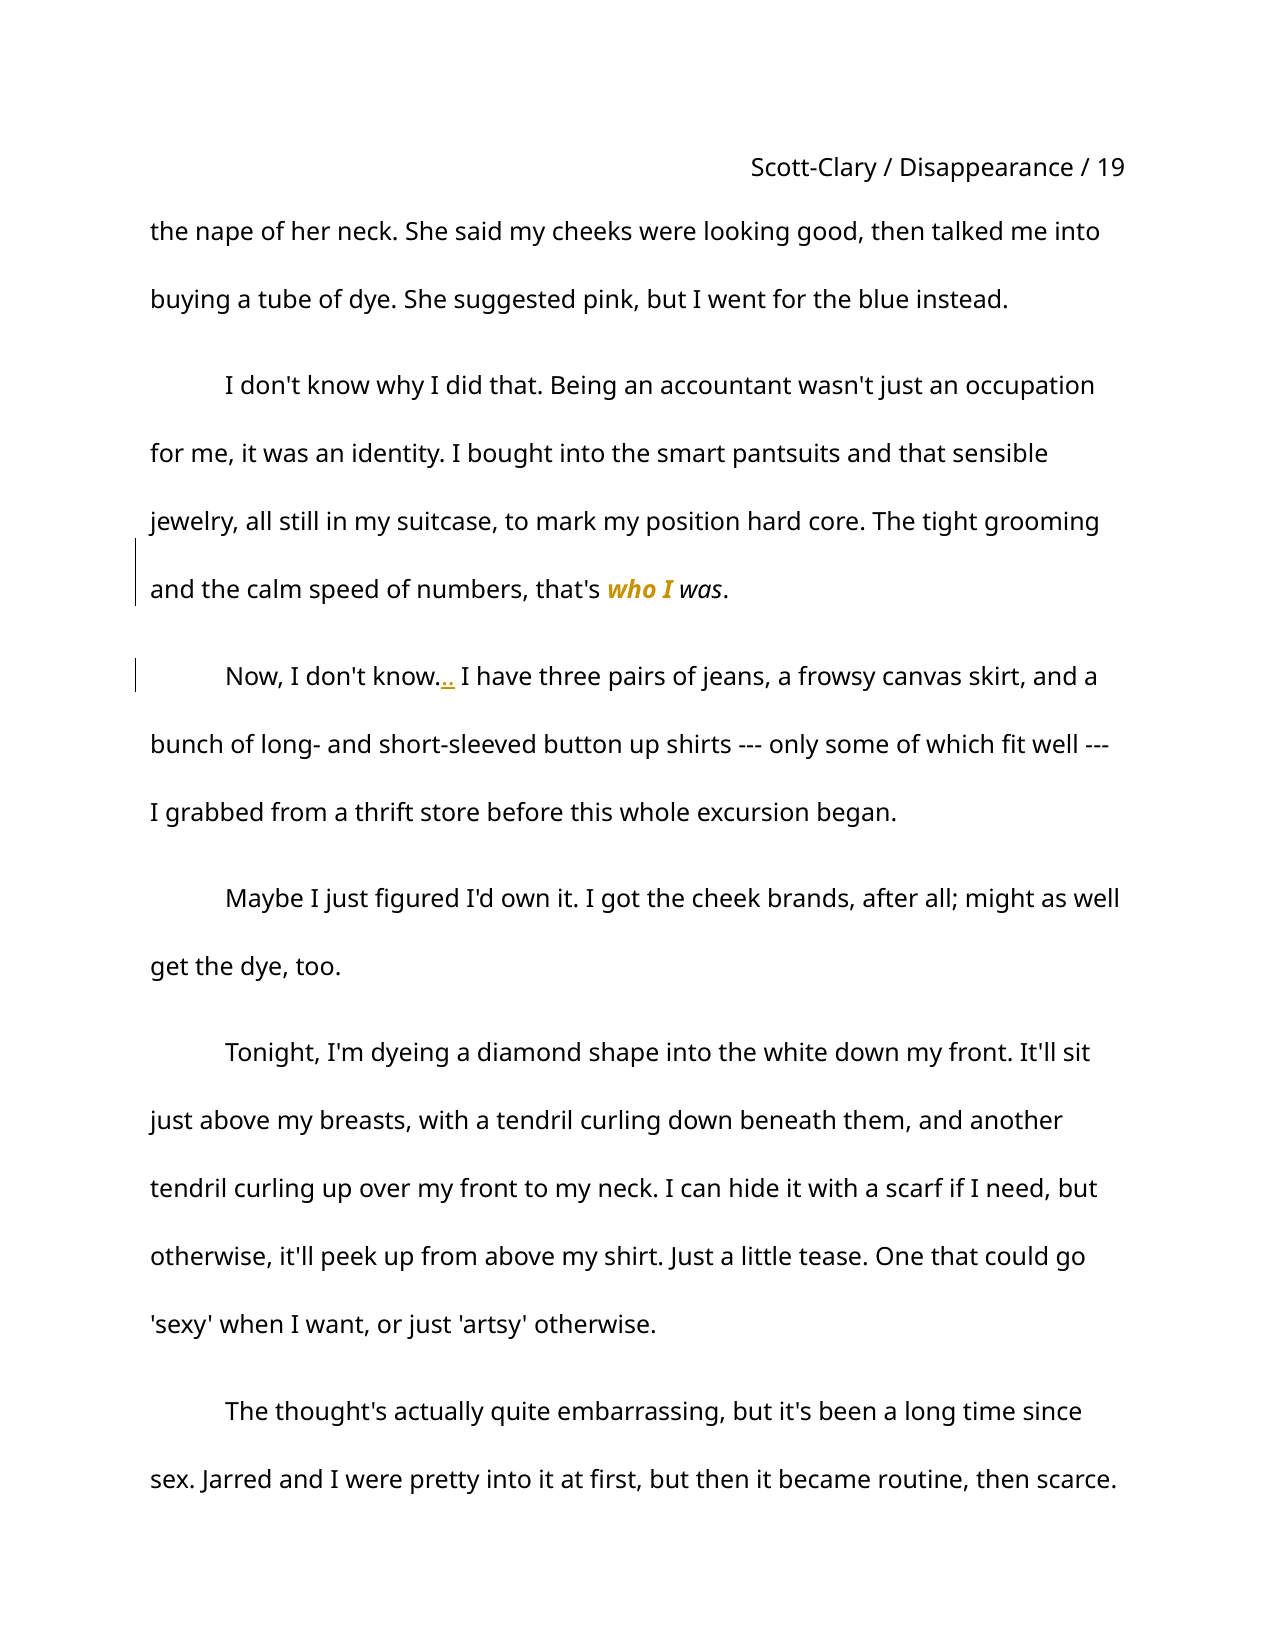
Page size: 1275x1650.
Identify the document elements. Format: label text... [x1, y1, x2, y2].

text Tonight, I'm dyeing a diamond shape into the white down my front. It'll sit just above my breasts, with a tendril curling down beneath them, and another tendril curling up over my front to my neck. I can hide it with a scarf if I need, but otherwise, it'll peek up from above my shirt. Just a little tease. One that could go 'sexy' when I want, or just 'artsy' otherwise. [150, 1034, 1125, 1341]
text Maybe I just figured I'd own it. I got the cheek brands, after all; might as well get the dye, too. [150, 880, 1125, 983]
text the nape of her neck. She said my cheeks were looking good, then talked me into buying a tube of dye. She suggested pink, but I went for the blue instead. [150, 213, 1125, 316]
text I don't know why I did that. Being an accountant wasn't just an occupation for me, it was an identity. I bought into the smart pantsuits and that sensible jewelry, all still in my suitcase, to mark my position hard core. The tight grooming and the calm speed of numbers, that's who I was. [150, 368, 1125, 606]
text The thought's actually quite embarrassing, but it's been a long time since sex. Jarred and I were pretty into it at first, but then it became routine, then scarce. [150, 1393, 1125, 1495]
text Now, I don't know... I have three pairs of jeans, a frowsy canvas skirt, and a bunch of long- and short-sleeved button up shirts --- only some of which fit well --- I grabbed from a thrift store before this whole excursion began. [150, 658, 1125, 828]
